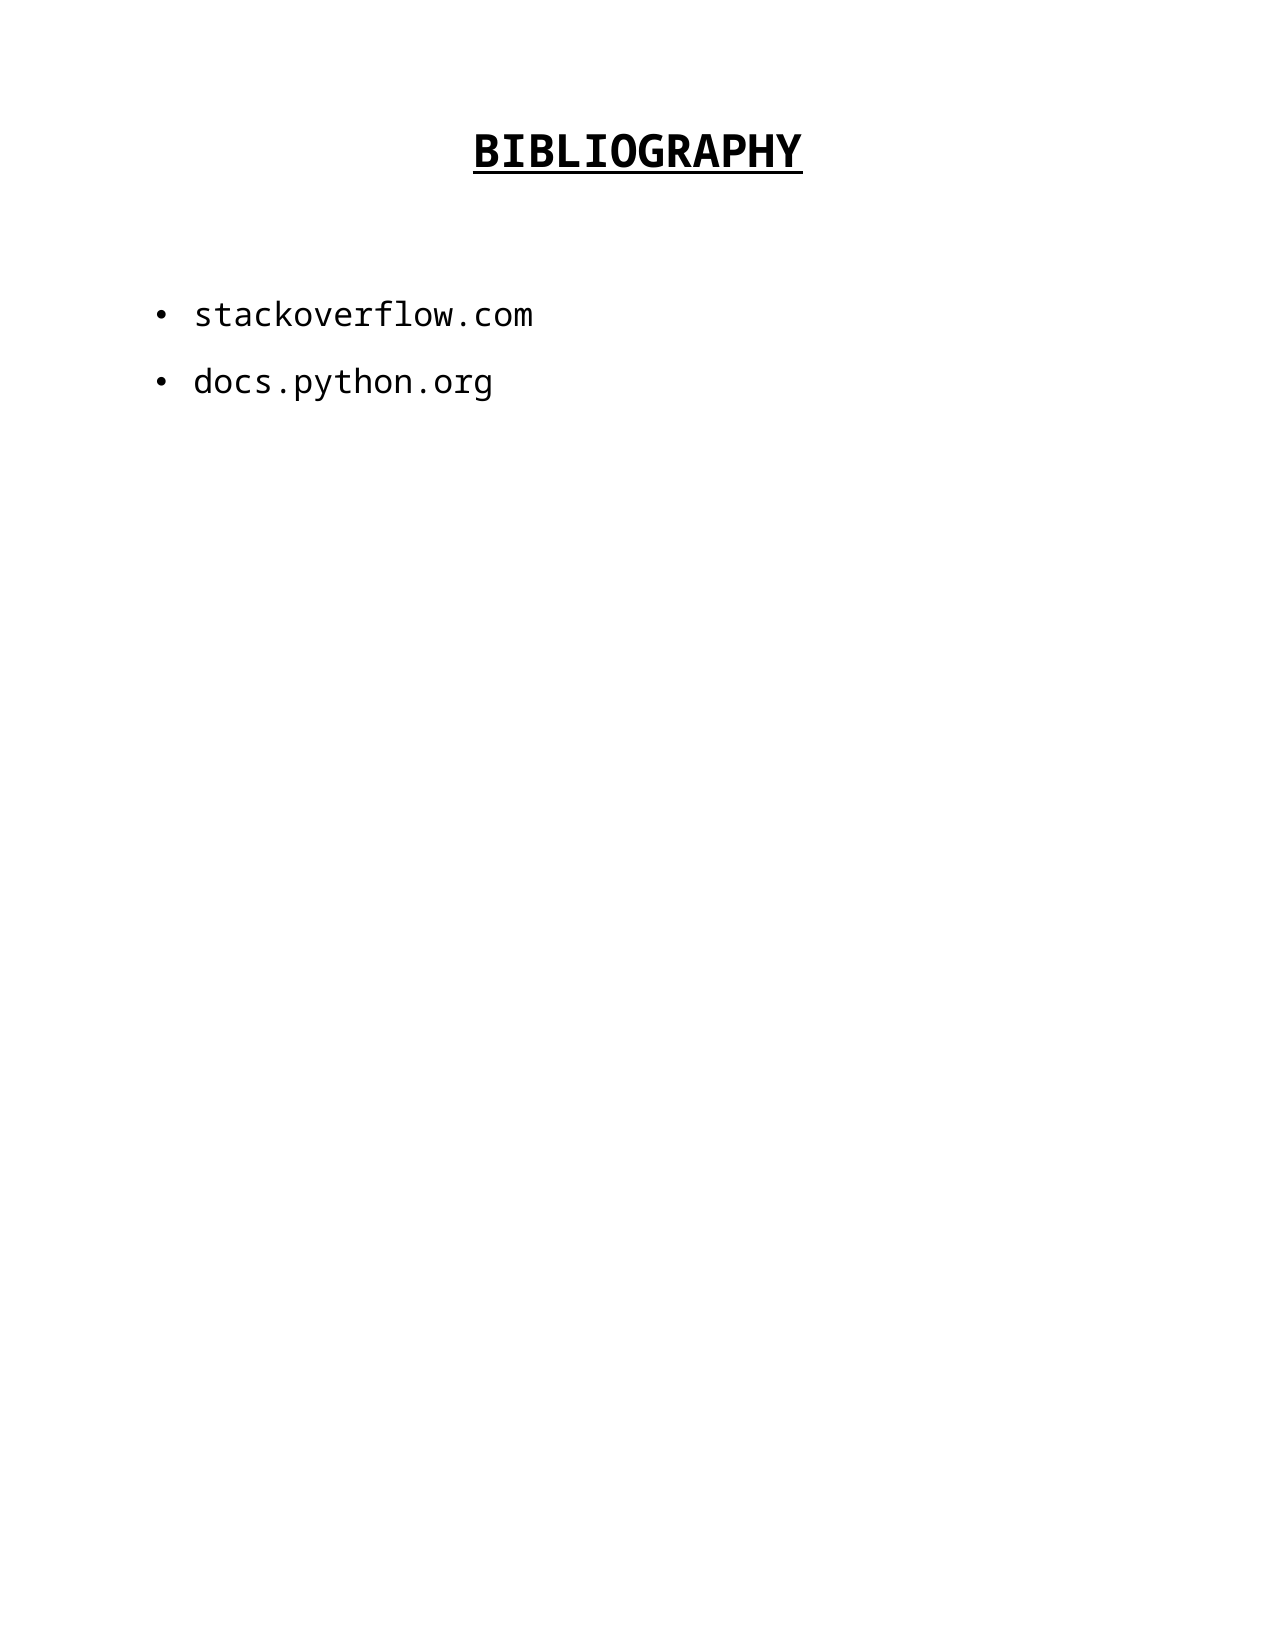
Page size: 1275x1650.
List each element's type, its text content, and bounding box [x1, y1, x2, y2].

list docs.python.org [156, 357, 1157, 403]
list stackoverflow.com [156, 291, 1157, 336]
text BIBLIOGRAPHY [118, 118, 1157, 181]
